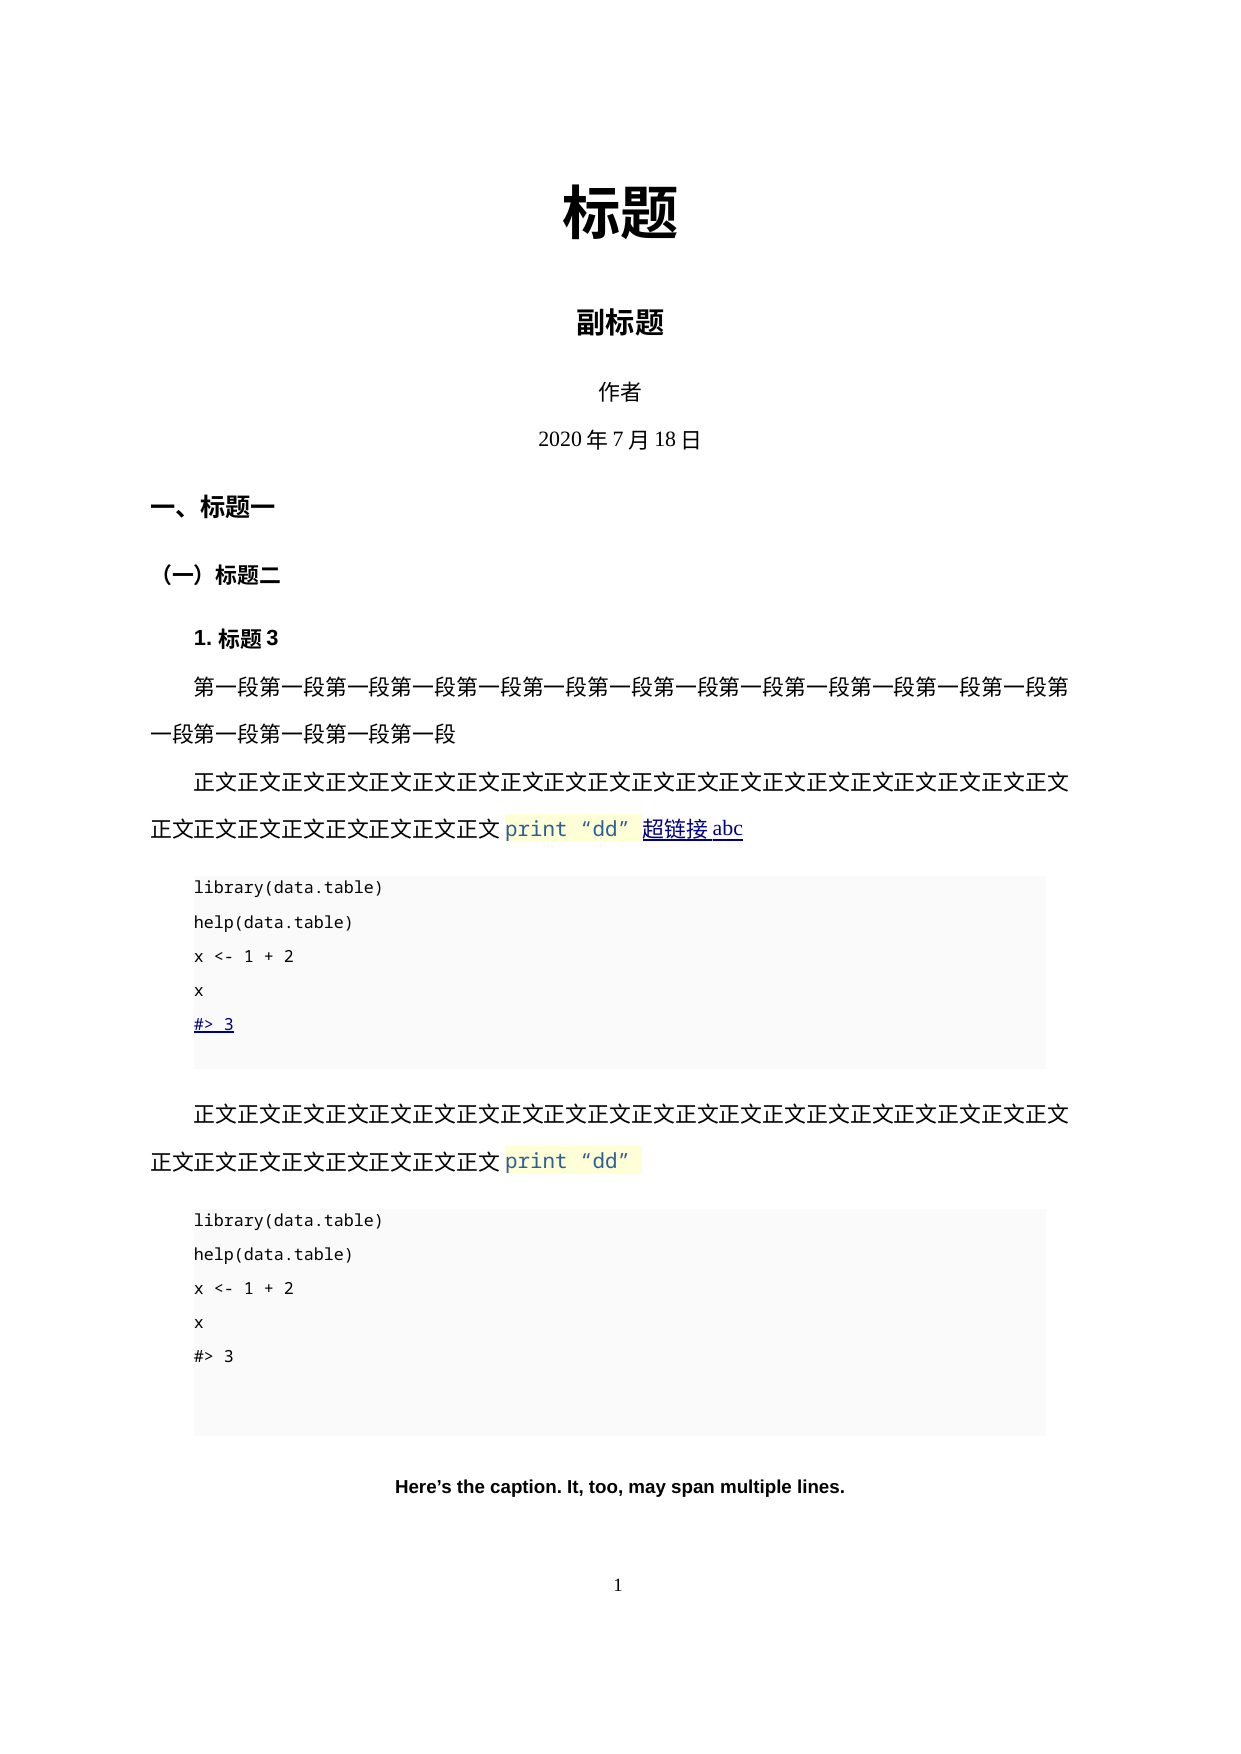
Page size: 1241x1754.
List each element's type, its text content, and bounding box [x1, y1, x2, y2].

text #> 3 [194, 1012, 1046, 1035]
text #> 3 [194, 1345, 1046, 1368]
subtitle 一、标题一 [150, 487, 1090, 523]
text 正文正文正文正文正文正文正文正文正文正文正文正文正文正文正文正文正文正文正文正文正文正文正文正文正文正文正文正文 print “dd” [150, 1097, 1090, 1176]
text x [194, 978, 1046, 1001]
text 2020年7月18日 [150, 423, 1090, 454]
text help(data.table) [194, 910, 1046, 933]
subtitle 1. 标题3 [150, 622, 1090, 654]
text x <- 1 + 2 [194, 944, 1046, 967]
text x <- 1 + 2 [194, 1277, 1046, 1299]
text 正文正文正文正文正文正文正文正文正文正文正文正文正文正文正文正文正文正文正文正文正文正文正文正文正文正文正文正文 print “dd” 超链接abc [150, 764, 1090, 844]
subtitle 副标题 [150, 299, 1090, 342]
text help(data.table) [194, 1243, 1046, 1265]
text library(data.table) [194, 876, 1046, 899]
text 第一段第一段第一段第一段第一段第一段第一段第一段第一段第一段第一段第一段第一段第一段第一段第一段第一段第一段 [150, 669, 1090, 749]
title 标题 [150, 167, 1090, 251]
subtitle （一）标题二 [150, 558, 1090, 590]
text 作者 [150, 375, 1090, 407]
text x [194, 1311, 1046, 1333]
text Here’s the caption. It, too, may span multiple lines. [150, 1476, 1090, 1498]
text library(data.table) [194, 1209, 1046, 1231]
